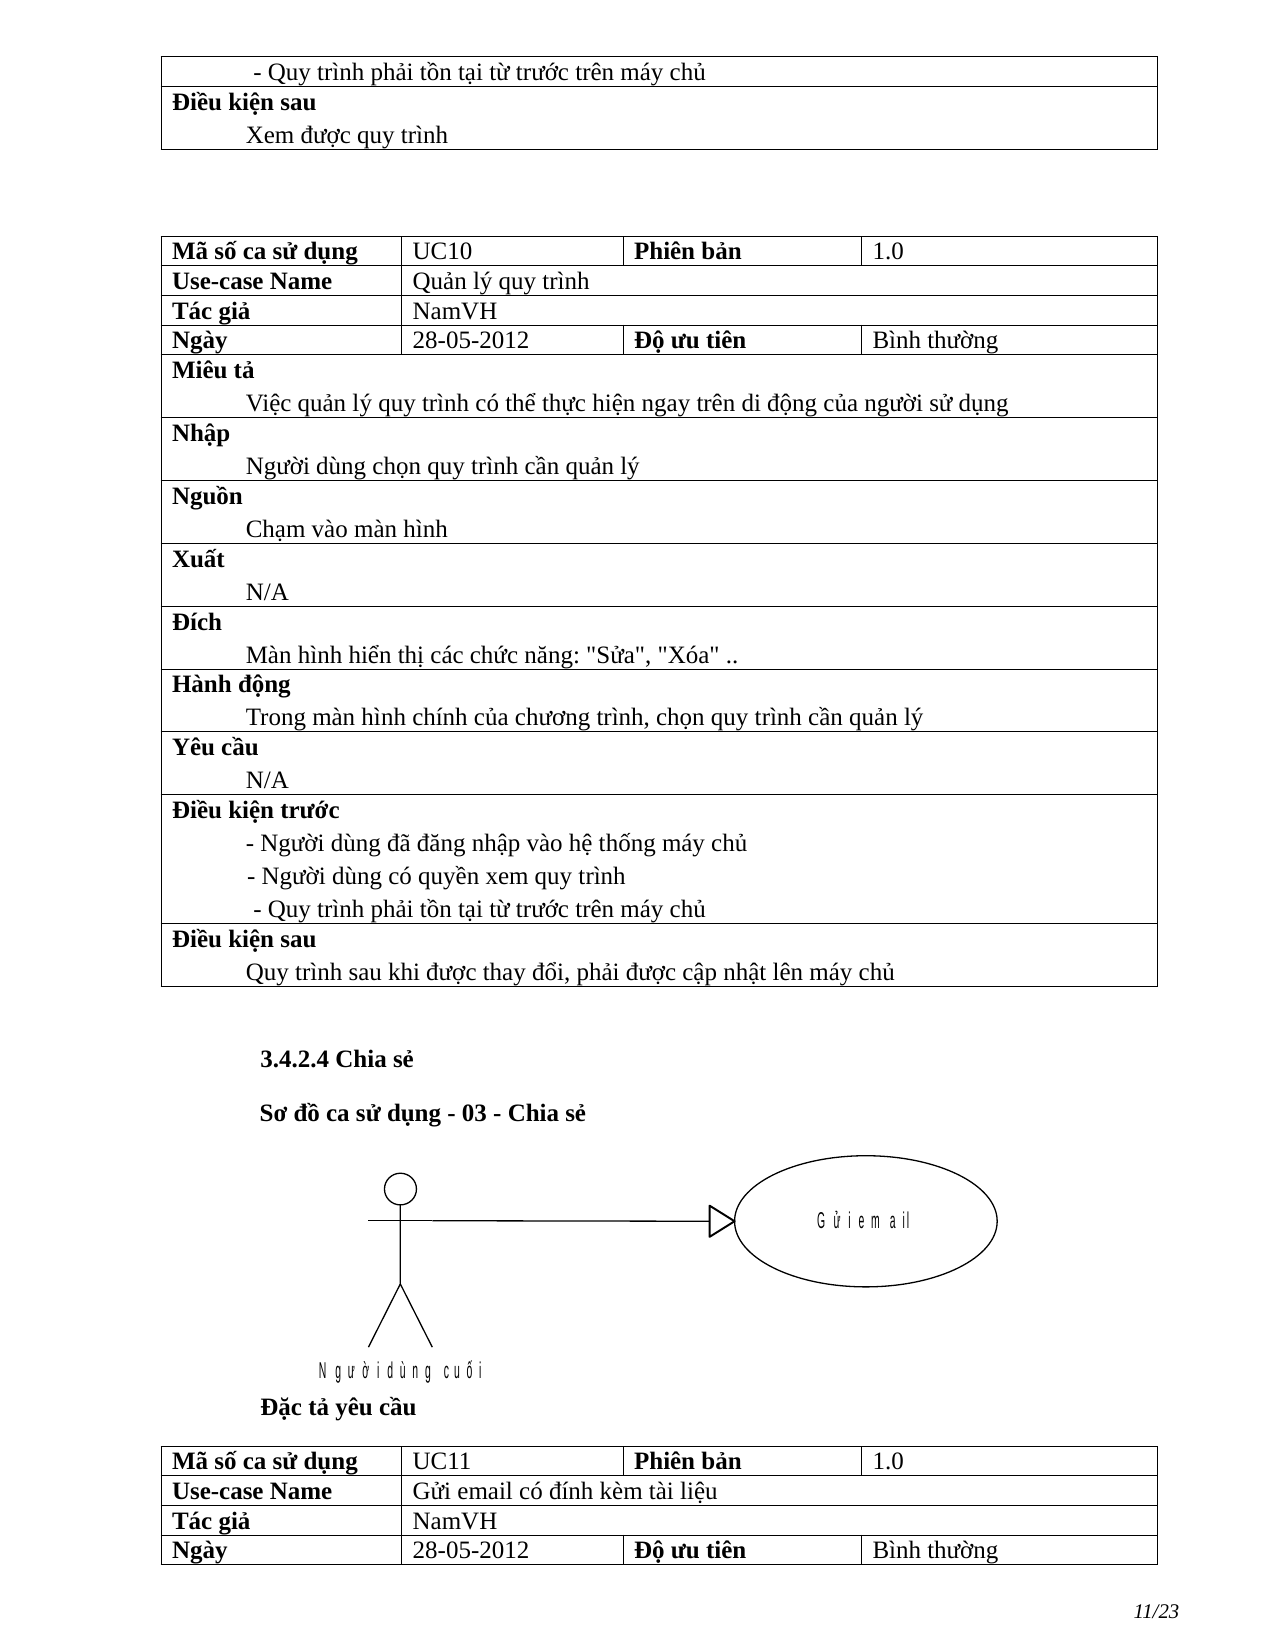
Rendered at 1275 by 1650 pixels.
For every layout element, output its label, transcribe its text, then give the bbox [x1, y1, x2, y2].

table_cell Tác giả [162, 1506, 401, 1534]
table_cell Gửi email có đính kèm tài liệu [402, 1476, 1157, 1505]
table_cell Miêu tả Việc quản lý quy trình có thể thực hiện ngay trên di động của người sử dụng [162, 355, 1157, 417]
table_cell Ngày [162, 1536, 401, 1564]
table_cell Tác giả [162, 296, 401, 324]
table_cell Độ ưu tiên [624, 326, 861, 354]
table_header UC10 [402, 237, 623, 265]
table_cell Use-case Name [162, 1476, 401, 1505]
table_header 1.0 [862, 237, 1157, 265]
table_cell Bình thường [862, 1536, 1157, 1564]
table_cell Bình thường [862, 326, 1157, 354]
table_cell Yêu cầu N/A [162, 732, 1157, 794]
table_cell Đích Màn hình hiển thị các chức năng: "Sửa", "Xóa" .. [162, 607, 1157, 668]
text Đặc tả yêu cầu [260, 1162, 1181, 1421]
table_header 1.0 [862, 1447, 1157, 1475]
table_cell Hành động Trong màn hình chính của chương trình, chọn quy trình cần quản lý [162, 670, 1157, 731]
table_cell Nhập Người dùng chọn quy trình cần quản lý [162, 418, 1157, 480]
table_cell Use-case Name [162, 266, 401, 295]
table_cell Nguồn Chạm vào màn hình [162, 481, 1157, 543]
table_header UC11 [402, 1447, 623, 1475]
text 3.4.2.4 Chia sẻ [260, 1044, 1181, 1073]
table_cell NamVH [402, 1506, 1157, 1534]
table_cell - Quy trình phải tồn tại từ trước trên máy chủ [162, 57, 1157, 86]
table_cell Xuất N/A [162, 544, 1157, 606]
table_cell Quản lý quy trình [402, 266, 1157, 295]
table_cell NamVH [402, 296, 1157, 324]
table_cell Ngày [162, 326, 401, 354]
table_header Phiên bản [624, 1447, 861, 1475]
table_cell Điều kiện trước - Người dùng đã đăng nhập vào hệ thống máy chủ - Người dùng có quyền xem quy trình - Quy trình phải tồn tại từ trước trên máy chủ [162, 795, 1157, 923]
text Sơ đồ ca sử dụng - 03 - Chia sẻ [259, 1098, 1181, 1127]
table_cell Điều kiện sau Xem được quy trình [162, 87, 1157, 149]
table_cell Độ ưu tiên [624, 1536, 861, 1564]
table_header Phiên bản [624, 237, 861, 265]
table_header Mã số ca sử dụng [162, 237, 401, 265]
table_header Mã số ca sử dụng [162, 1447, 401, 1475]
table_cell Điều kiện sau Quy trình sau khi được thay đổi, phải được cập nhật lên máy chủ [162, 924, 1157, 986]
table_cell 28-05-2012 [402, 326, 623, 354]
table_cell 28-05-2012 [402, 1536, 623, 1564]
